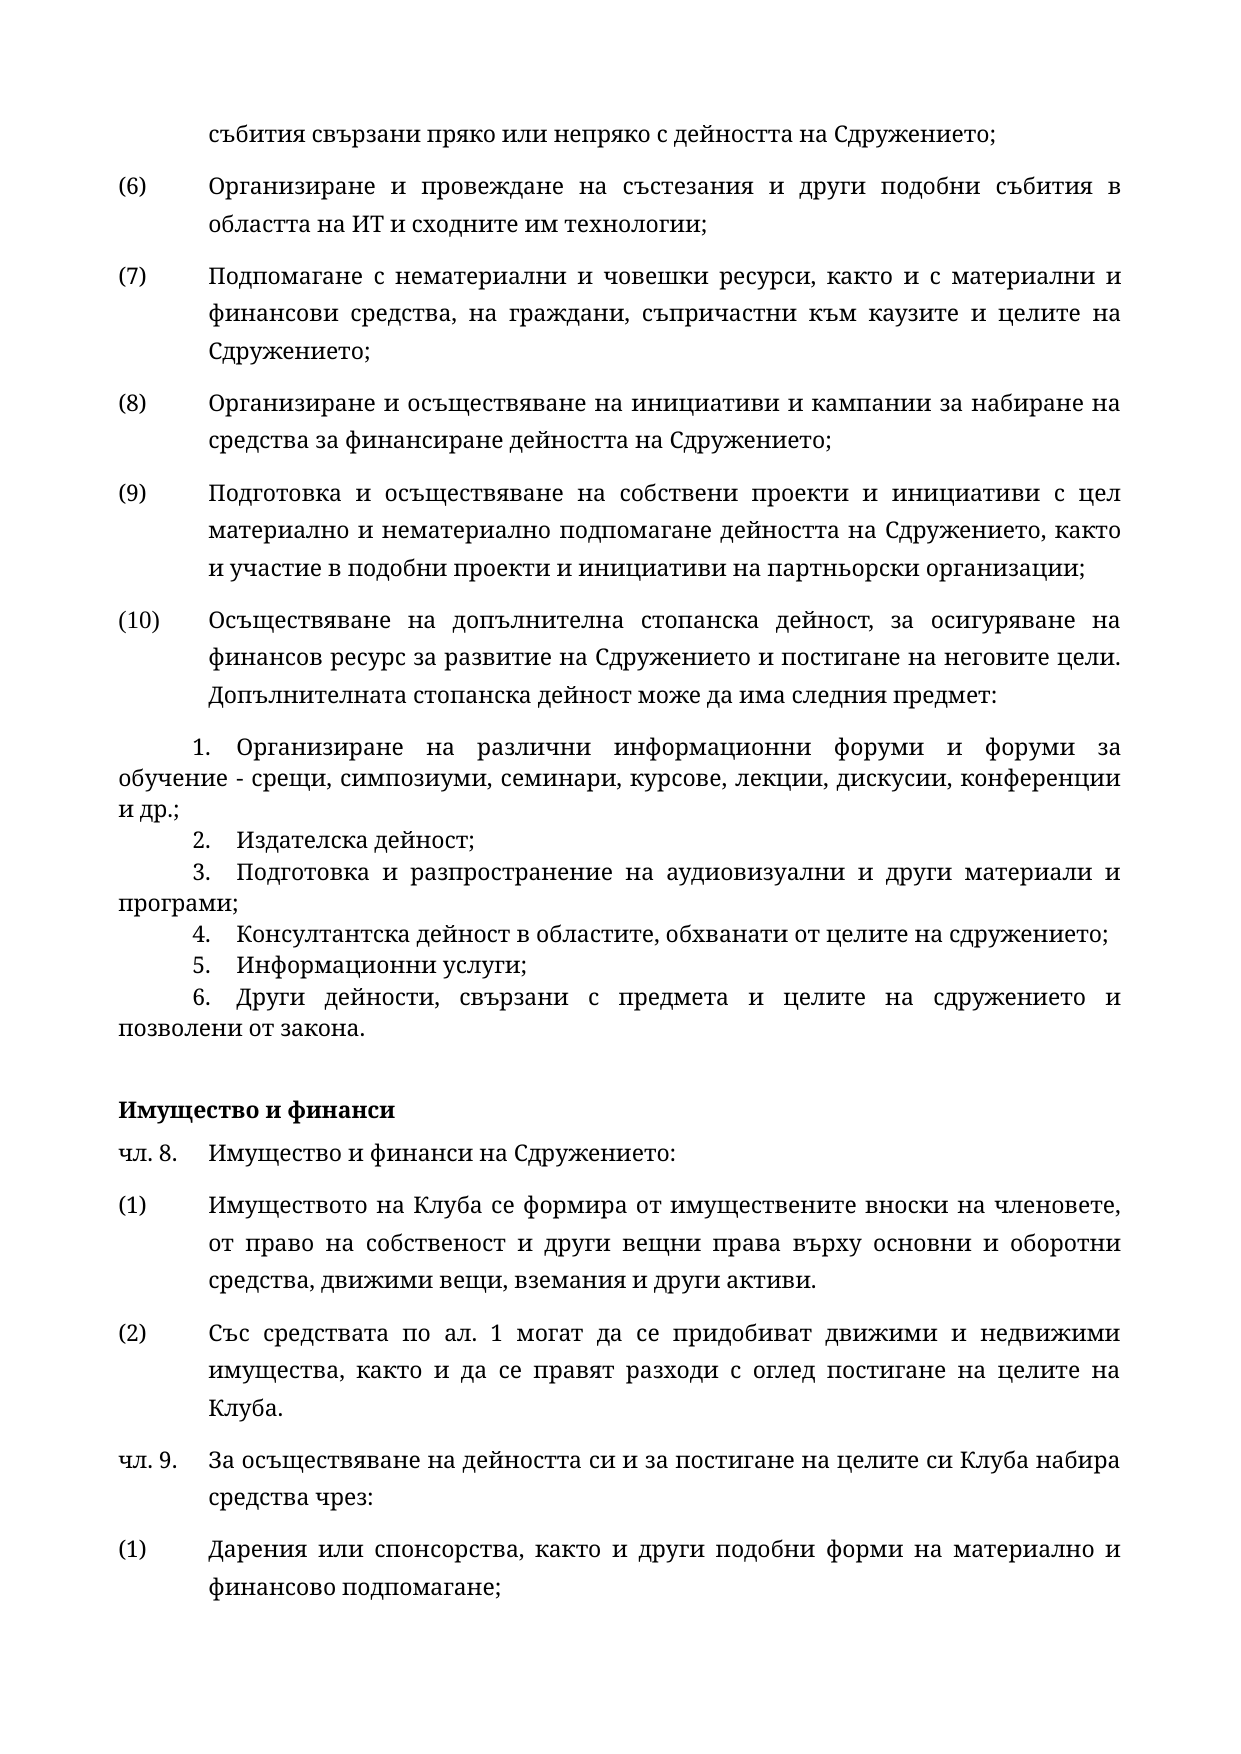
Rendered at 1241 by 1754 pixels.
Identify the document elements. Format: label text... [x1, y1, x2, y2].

list Имущество и финанси на Сдружението: [118, 1137, 1122, 1169]
list Дарения или спонсорства, както и други подобни форми на материално и финансово подпомагане; [118, 1533, 1122, 1602]
list За осъществяване на дейността си и за постигане на целите си Клуба набира средства чрез: [118, 1444, 1122, 1512]
list Имуществото на Клуба се формира от имуществените вноски на членовете, от право на собственост и други вещни права върху основни и оборотни средства, движими вещи, вземания и други активи. [118, 1189, 1122, 1296]
list събития свързани пряко или непряко с дейността на Сдружението; [118, 118, 1122, 149]
list Консултантска дейност в областите, обхванати от целите на сдружението; [118, 918, 1122, 949]
list Информационни услуги; [118, 949, 1122, 981]
list Други дейности, свързани с предмета и целите на сдружението и позволени от закона. [118, 981, 1122, 1043]
list Организиране на различни информационни форуми и форуми за обучение - срещи, симпозиуми, семинари, курсове, лекции, дискусии, конференции и др.; [118, 731, 1122, 824]
subtitle Имущество и финанси [118, 1094, 1122, 1125]
list Издателска дейност; [118, 824, 1122, 856]
list Със средствата по ал. 1 могат да се придобиват движими и недвижими имущества, както и да се правят разходи с оглед постигане на целите на Клуба. [118, 1317, 1122, 1423]
list Организиране и осъществяване на инициативи и кампании за набиране на средства за финансиране дейността на Сдружението; [118, 387, 1122, 456]
list Подготовка и осъществяване на собствени проекти и инициативи с цел материално и нематериално подпомагане дейността на Сдружението, както и участие в подобни проекти и инициативи на партньорски организации; [118, 476, 1122, 583]
list Осъществяване на допълнителна стопанска дейност, за осигуряване на финансов ресурс за развитие на Сдружението и постигане на неговите цели. Допълнителната стопанска дейност може да има следния предмет: [118, 603, 1122, 710]
list Подпомагане с нематериални и човешки ресурси, както и с материални и финансови средства, на граждани, съпричастни към каузите и целите на Сдружението; [118, 260, 1122, 366]
list Подготовка и разпространение на аудиовизуални и други материали и програми; [118, 856, 1122, 918]
list Организиране и провеждане на състезания и други подобни събития в областта на ИТ и сходните им технологии; [118, 170, 1122, 239]
